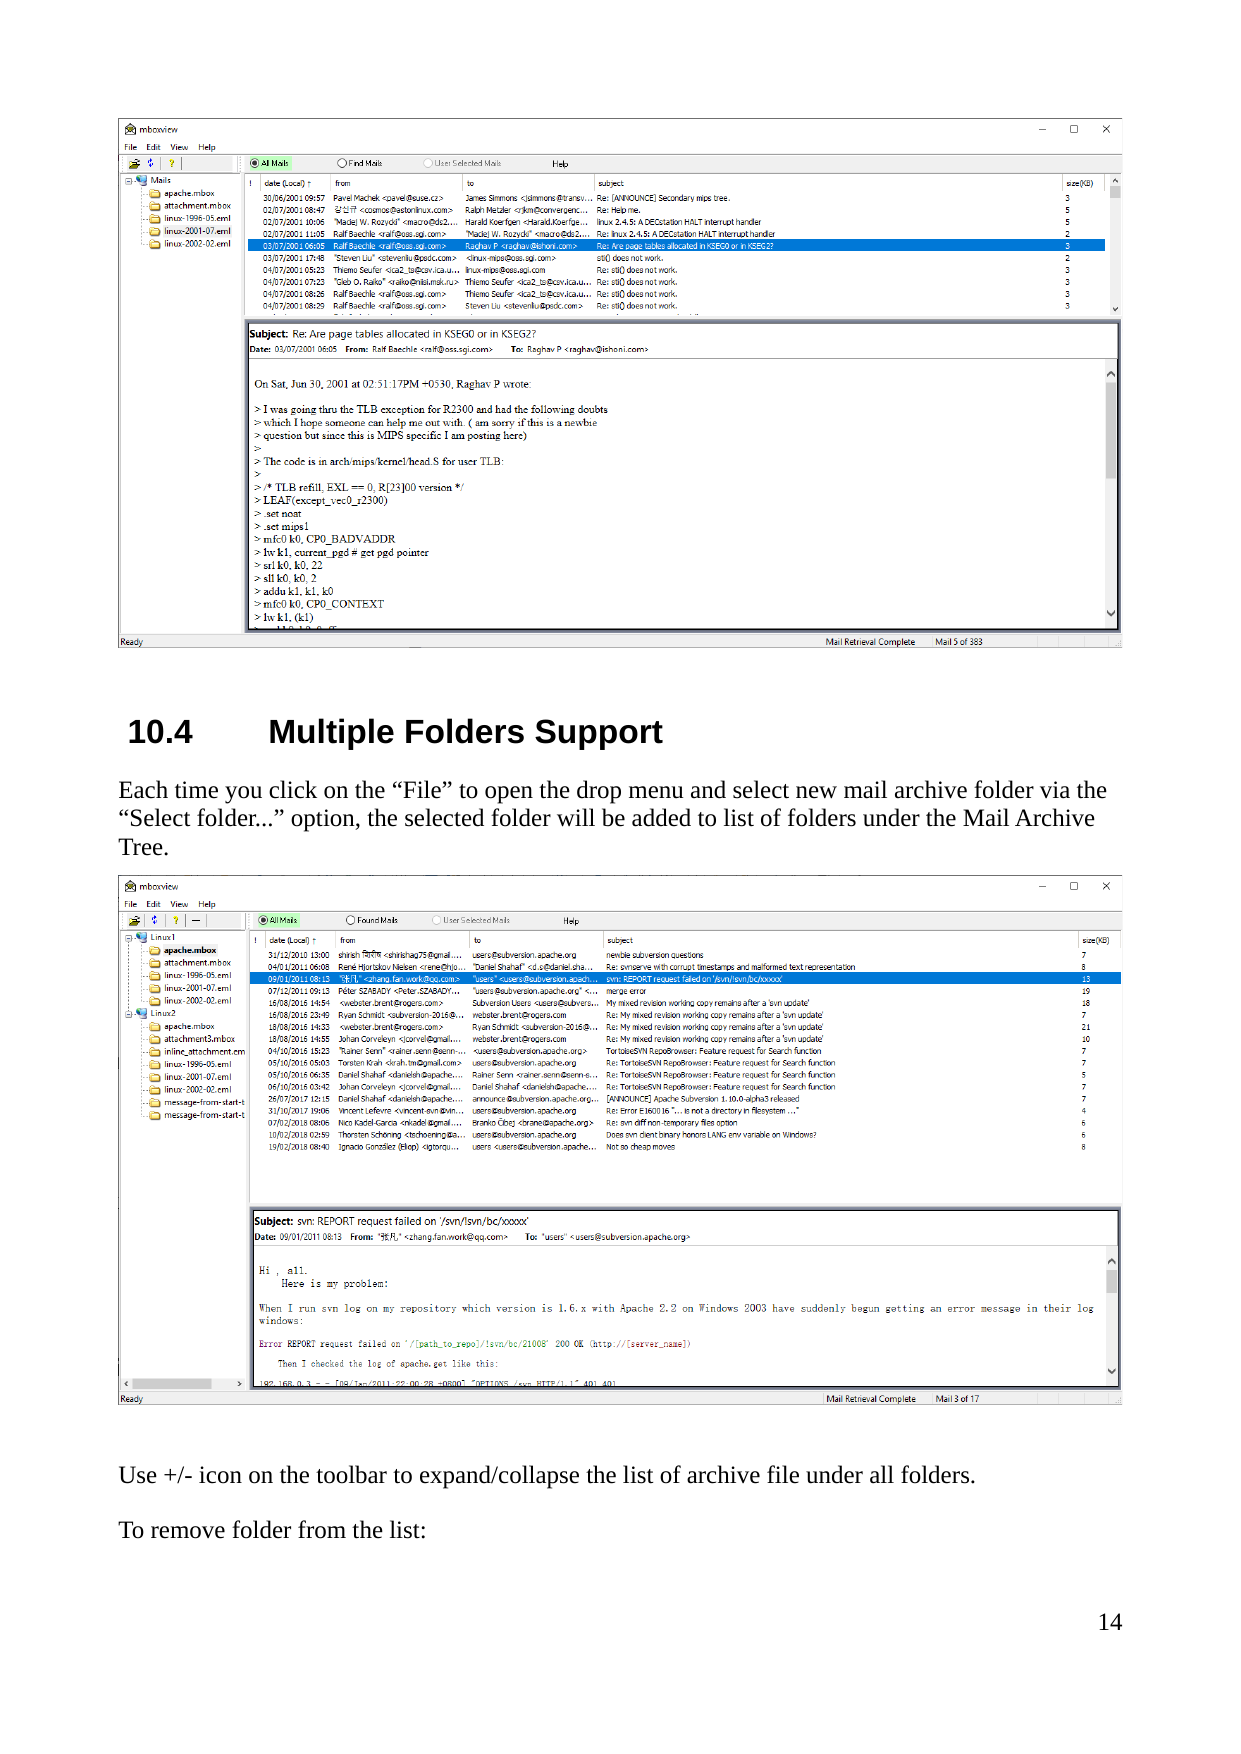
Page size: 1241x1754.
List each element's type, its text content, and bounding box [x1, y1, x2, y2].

text Use +/- icon on the toolbar to expand/collapse the list of archive file under all folders. [118, 1405, 1122, 1489]
text Each time you click on the “File” to open the drop menu and select new mail archive folder via the “Select folder...” option, the selected folder will be added to list of folders under the Mail Archive Tree. [118, 775, 1122, 861]
subtitle Multiple Folders Support [118, 712, 1122, 750]
text To remove folder from the list: [118, 1515, 1122, 1544]
picture [118, 118, 1123, 648]
picture [118, 875, 1123, 1405]
